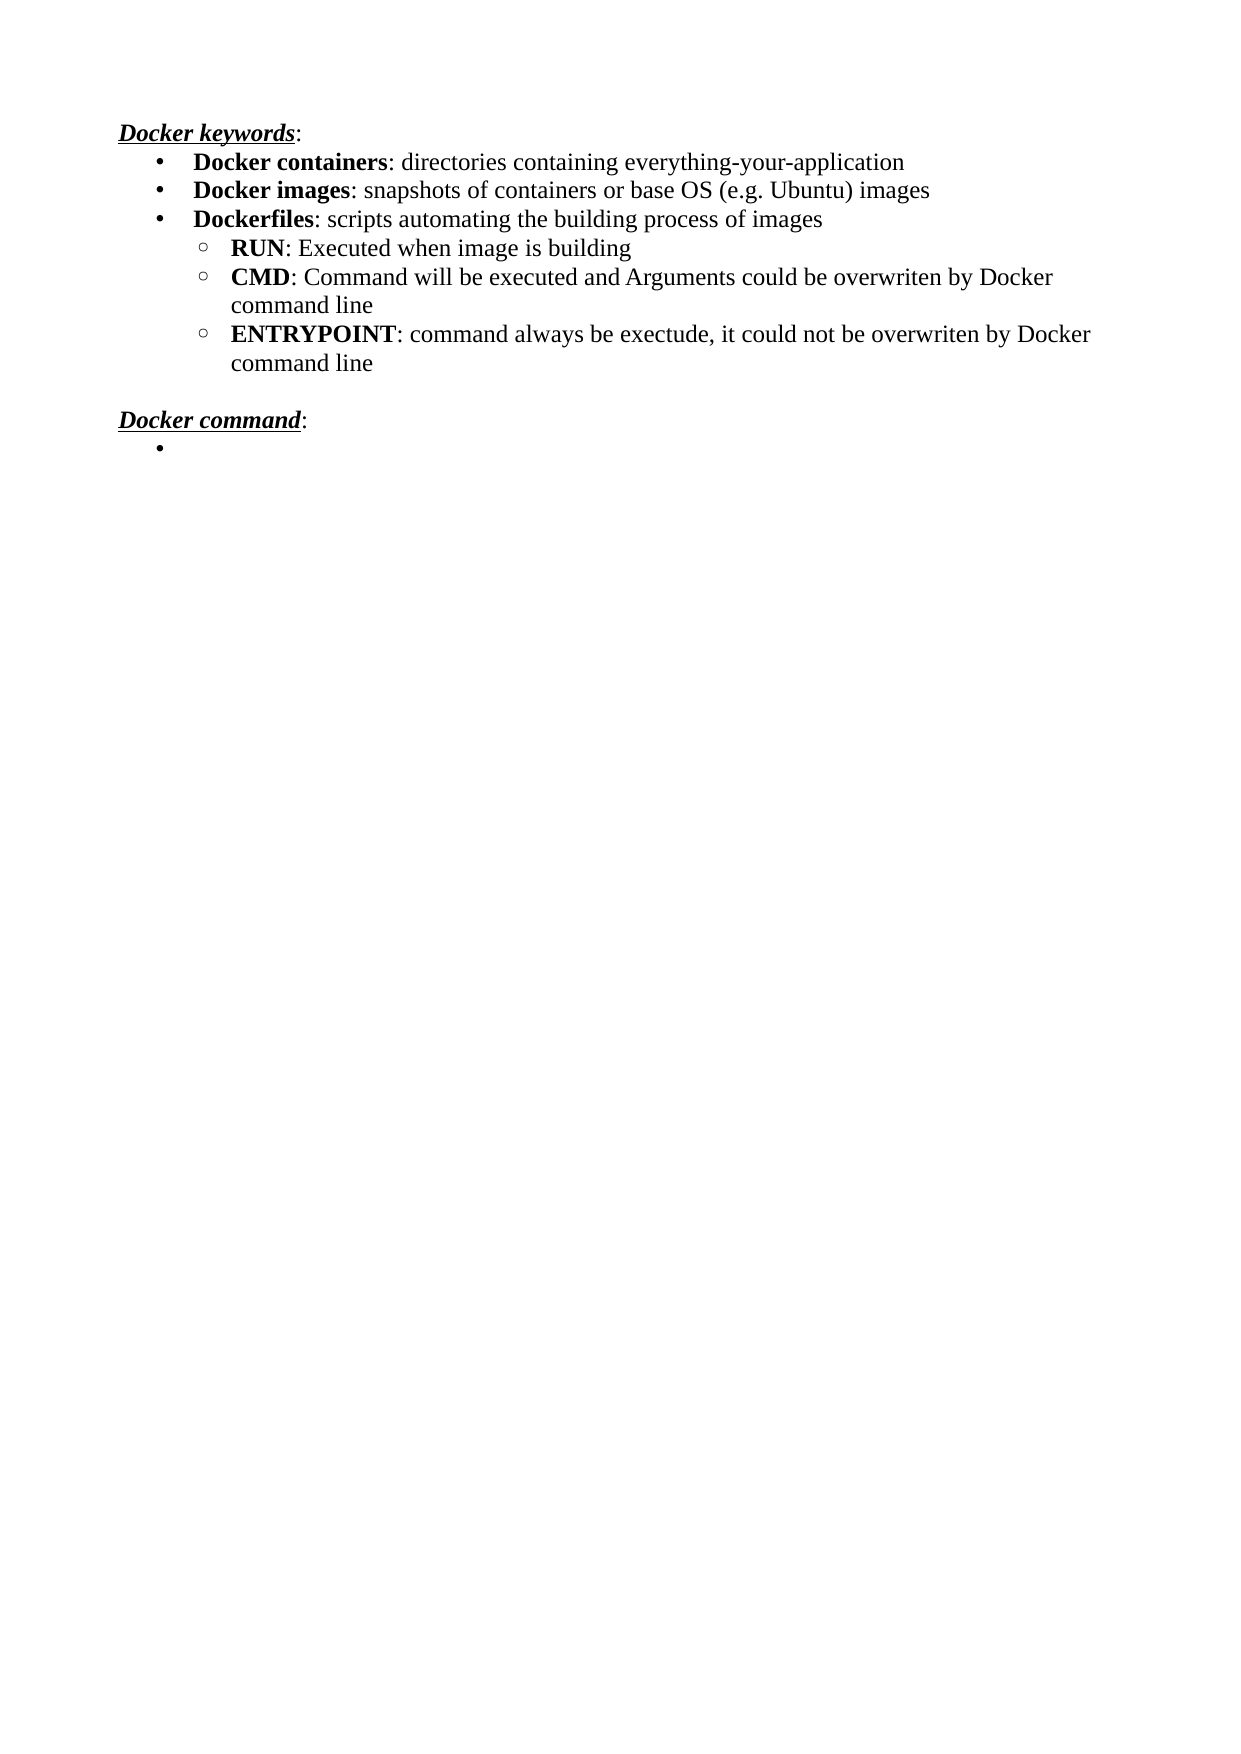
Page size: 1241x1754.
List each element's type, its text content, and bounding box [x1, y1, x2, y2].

text Docker command: [118, 406, 1122, 434]
text Docker keywords: [118, 118, 1122, 147]
list Docker containers: directories containing everything-your-application [156, 147, 1122, 176]
list RUN: Executed when image is building [193, 233, 1122, 262]
list ENTRYPOINT: command always be exectude, it could not be overwriten by Docker command line [193, 319, 1122, 377]
list Docker images: snapshots of containers or base OS (e.g. Ubuntu) images [156, 176, 1122, 204]
list CMD: Command will be executed and Arguments could be overwriten by Docker command line [193, 262, 1122, 319]
list Dockerfiles: scripts automating the building process of images [156, 204, 1122, 233]
